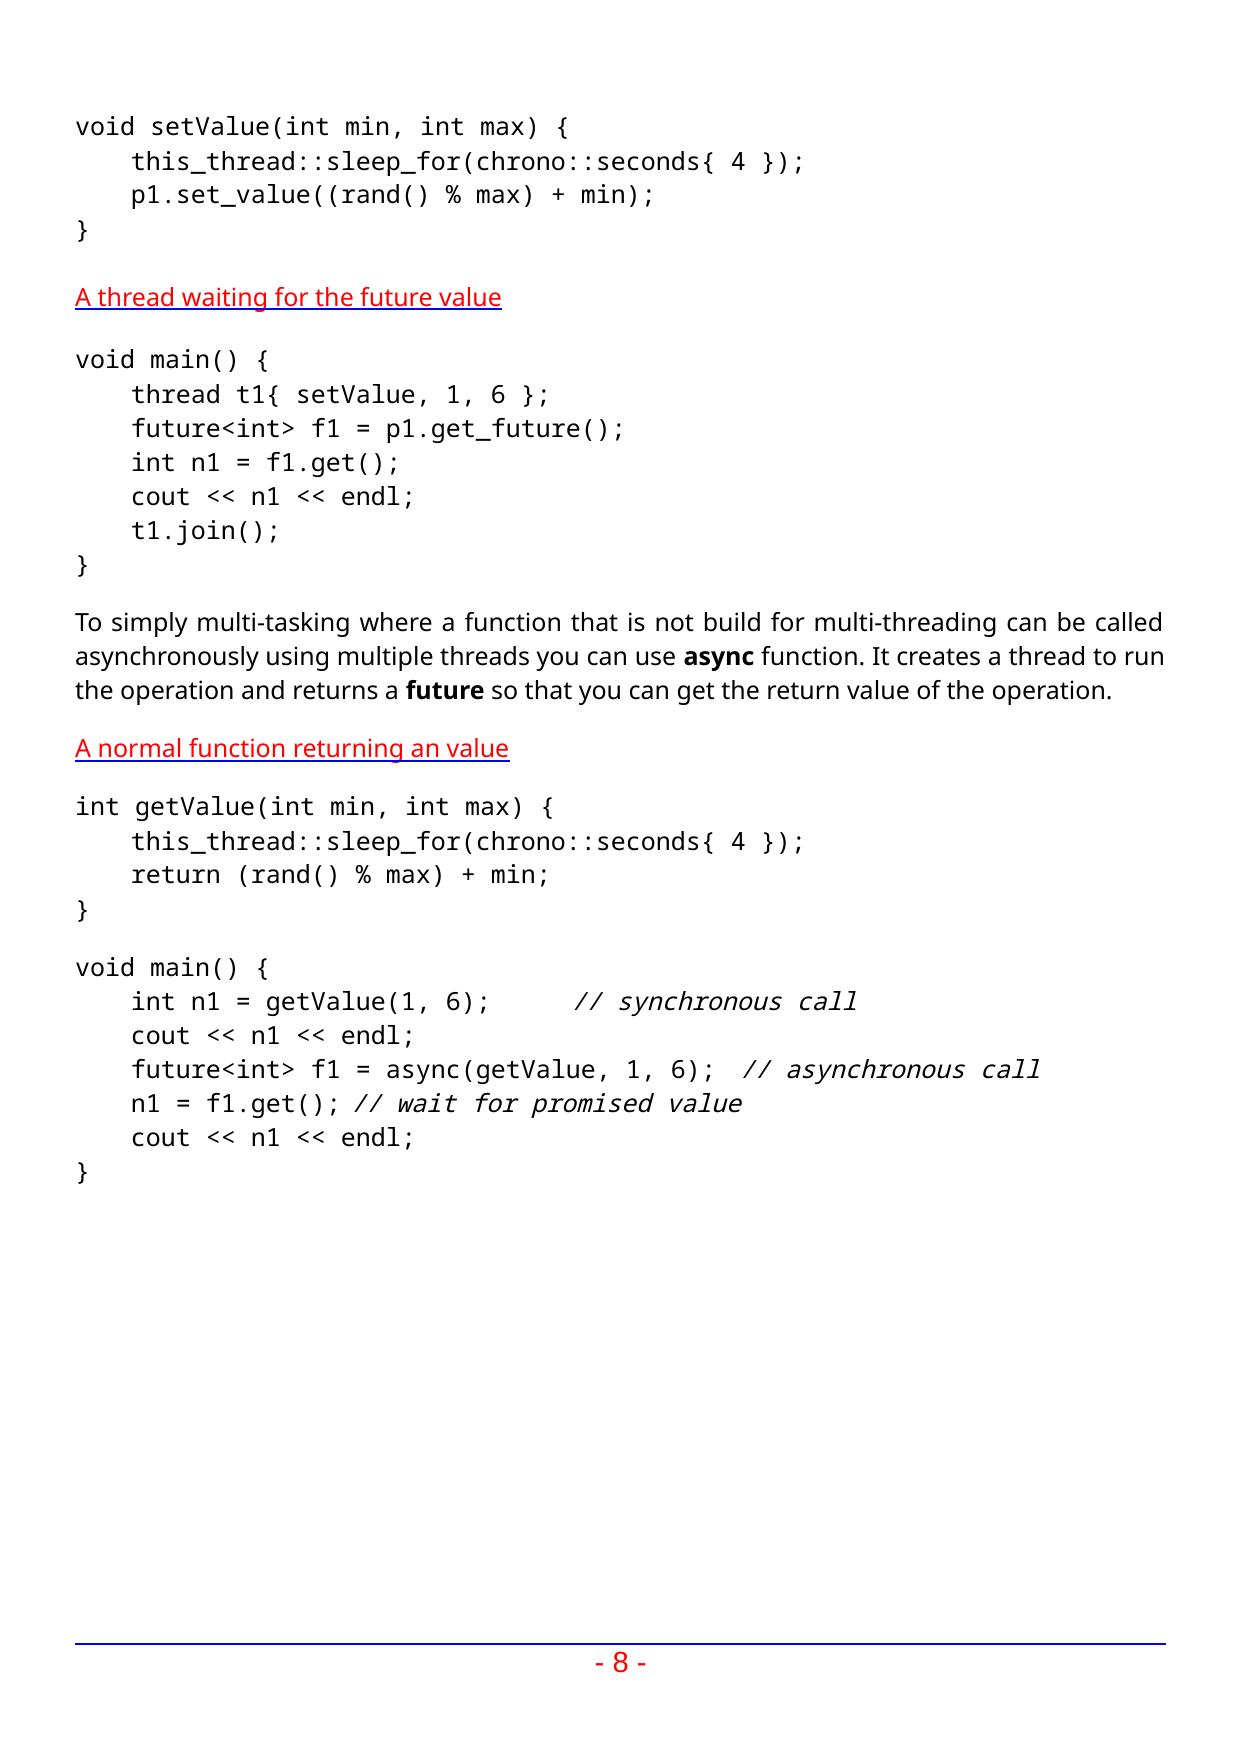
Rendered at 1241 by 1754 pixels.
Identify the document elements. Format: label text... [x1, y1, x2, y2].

text future<int> f1 = p1.get_future(); [75, 410, 1166, 444]
text thread t1{ setValue, 1, 6 }; [75, 376, 1166, 410]
text } [75, 547, 1166, 581]
text void main() { [75, 949, 1166, 983]
text } [75, 891, 1166, 925]
text A thread waiting for the future value [75, 279, 1166, 313]
text cout << n1 << endl; [75, 478, 1166, 512]
text this_thread::sleep_for(chrono::seconds{ 4 }); [75, 143, 1166, 177]
text int n1 = getValue(1, 6); // synchronous call [75, 983, 1166, 1017]
text return (rand() % max) + min; [75, 857, 1166, 891]
text n1 = f1.get(); // wait for promised value [75, 1086, 1166, 1120]
text cout << n1 << endl; [75, 1017, 1166, 1052]
text To simply multi-tasking where a function that is not build for multi-threading can be called asynchronously using multiple threads you can use async function. It creates a thread to run the operation and returns a future so that you can get the return value of the operation. [75, 605, 1166, 707]
text A normal function returning an value [75, 731, 1166, 765]
text p1.set_value((rand() % max) + min); [75, 177, 1166, 211]
text int n1 = f1.get(); [75, 444, 1166, 478]
text } [75, 1154, 1166, 1188]
text } [75, 211, 1166, 245]
text cout << n1 << endl; [75, 1120, 1166, 1154]
text int getValue(int min, int max) { [75, 789, 1166, 823]
text this_thread::sleep_for(chrono::seconds{ 4 }); [75, 823, 1166, 857]
text void setValue(int min, int max) { [75, 109, 1166, 143]
text void main() { [75, 342, 1166, 376]
text t1.join(); [75, 512, 1166, 547]
text future<int> f1 = async(getValue, 1, 6); // asynchronous call [75, 1052, 1166, 1086]
